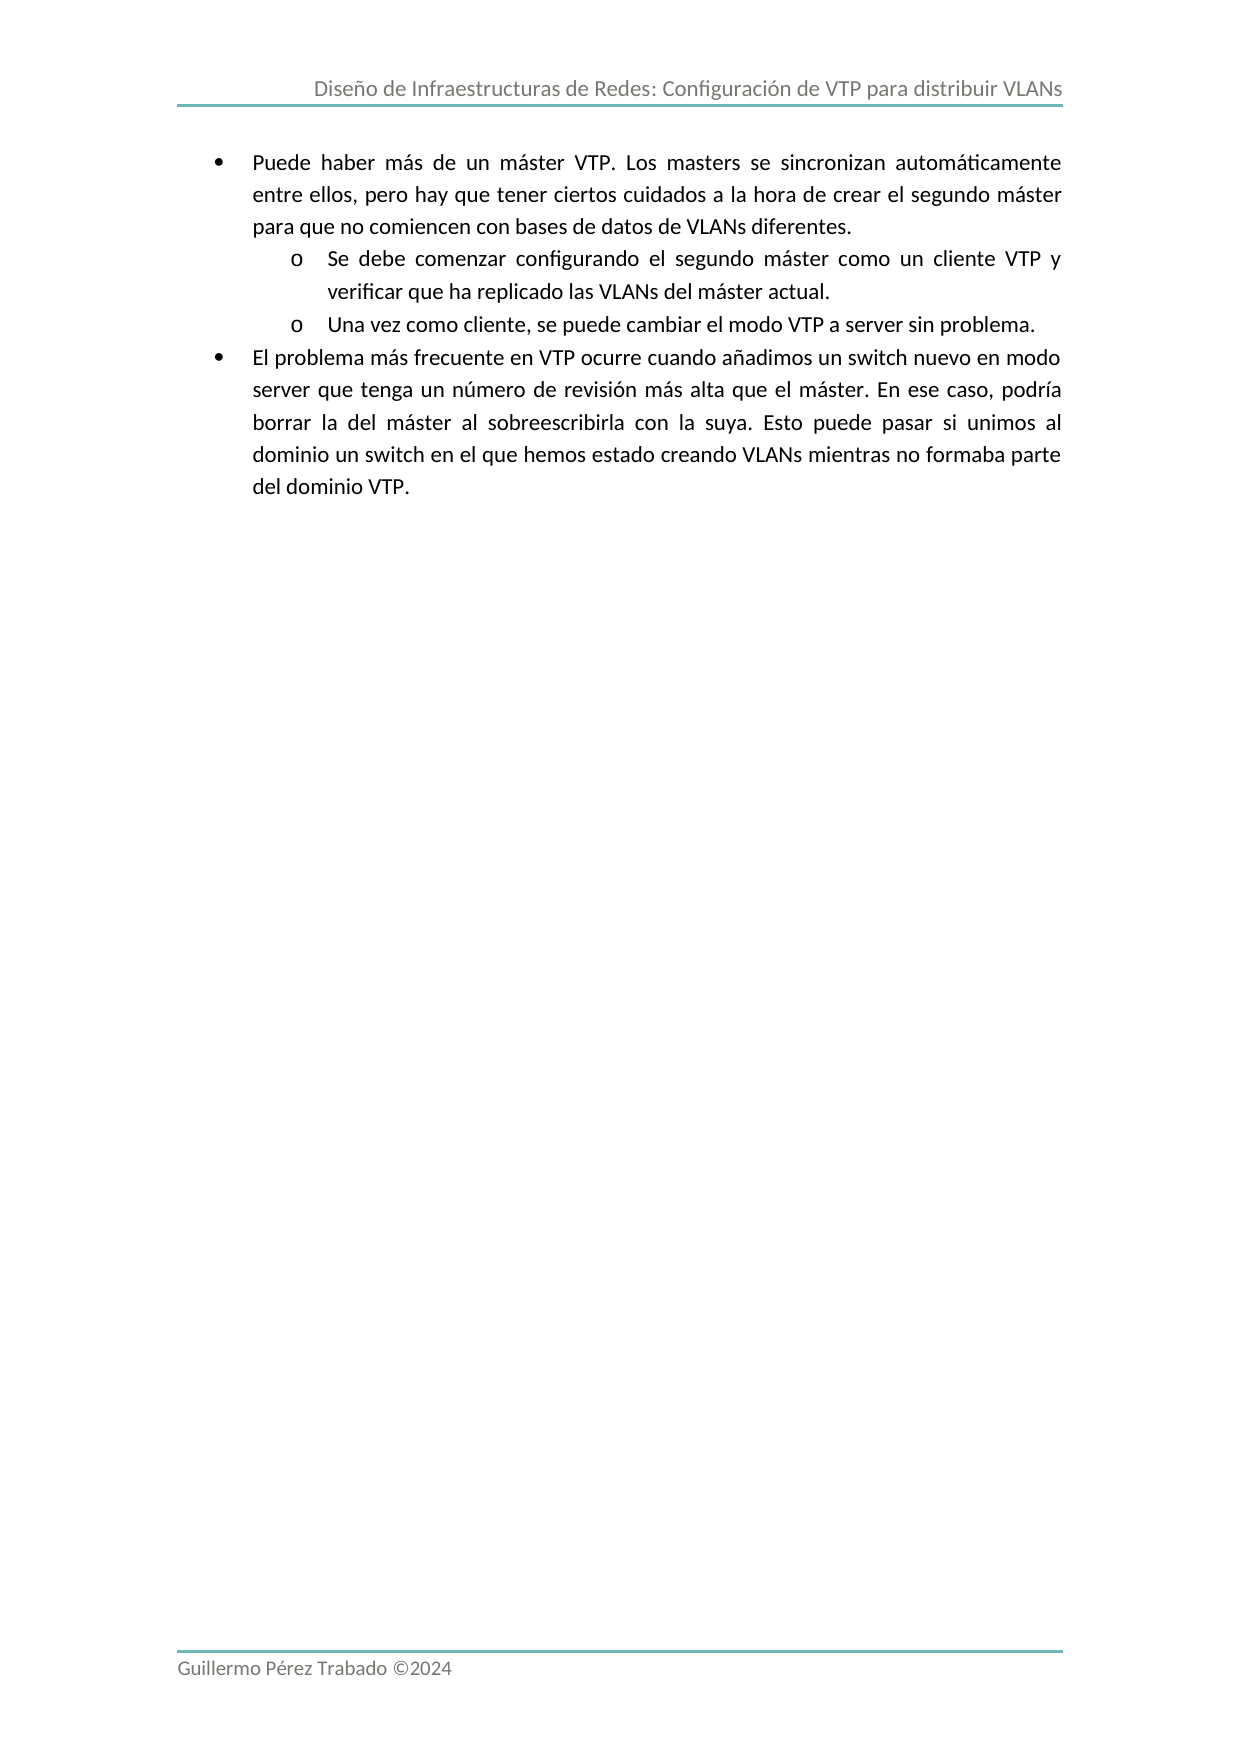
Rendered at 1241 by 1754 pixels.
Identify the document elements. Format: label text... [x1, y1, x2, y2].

list El problema más frecuente en VTP ocurre cuando añadimos un switch nuevo en modo server que tenga un número de revisión más alta que el máster. En ese caso, podría borrar la del máster al sobreescribirla con la suya. Esto puede pasar si unimos al dominio un switch en el que hemos estado creando VLANs mientras no formaba parte del dominio VTP. [215, 343, 1063, 500]
list Puede haber más de un máster VTP. Los masters se sincronizan automáticamente entre ellos, pero hay que tener ciertos cuidados a la hora de crear el segundo máster para que no comiencen con bases de datos de VLANs diferentes. [215, 148, 1063, 240]
list Se debe comenzar configurando el segundo máster como un cliente VTP y verificar que ha replicado las VLANs del máster actual. [290, 244, 1063, 306]
list Una vez como cliente, se puede cambiar el modo VTP a server sin problema. [290, 310, 1063, 339]
